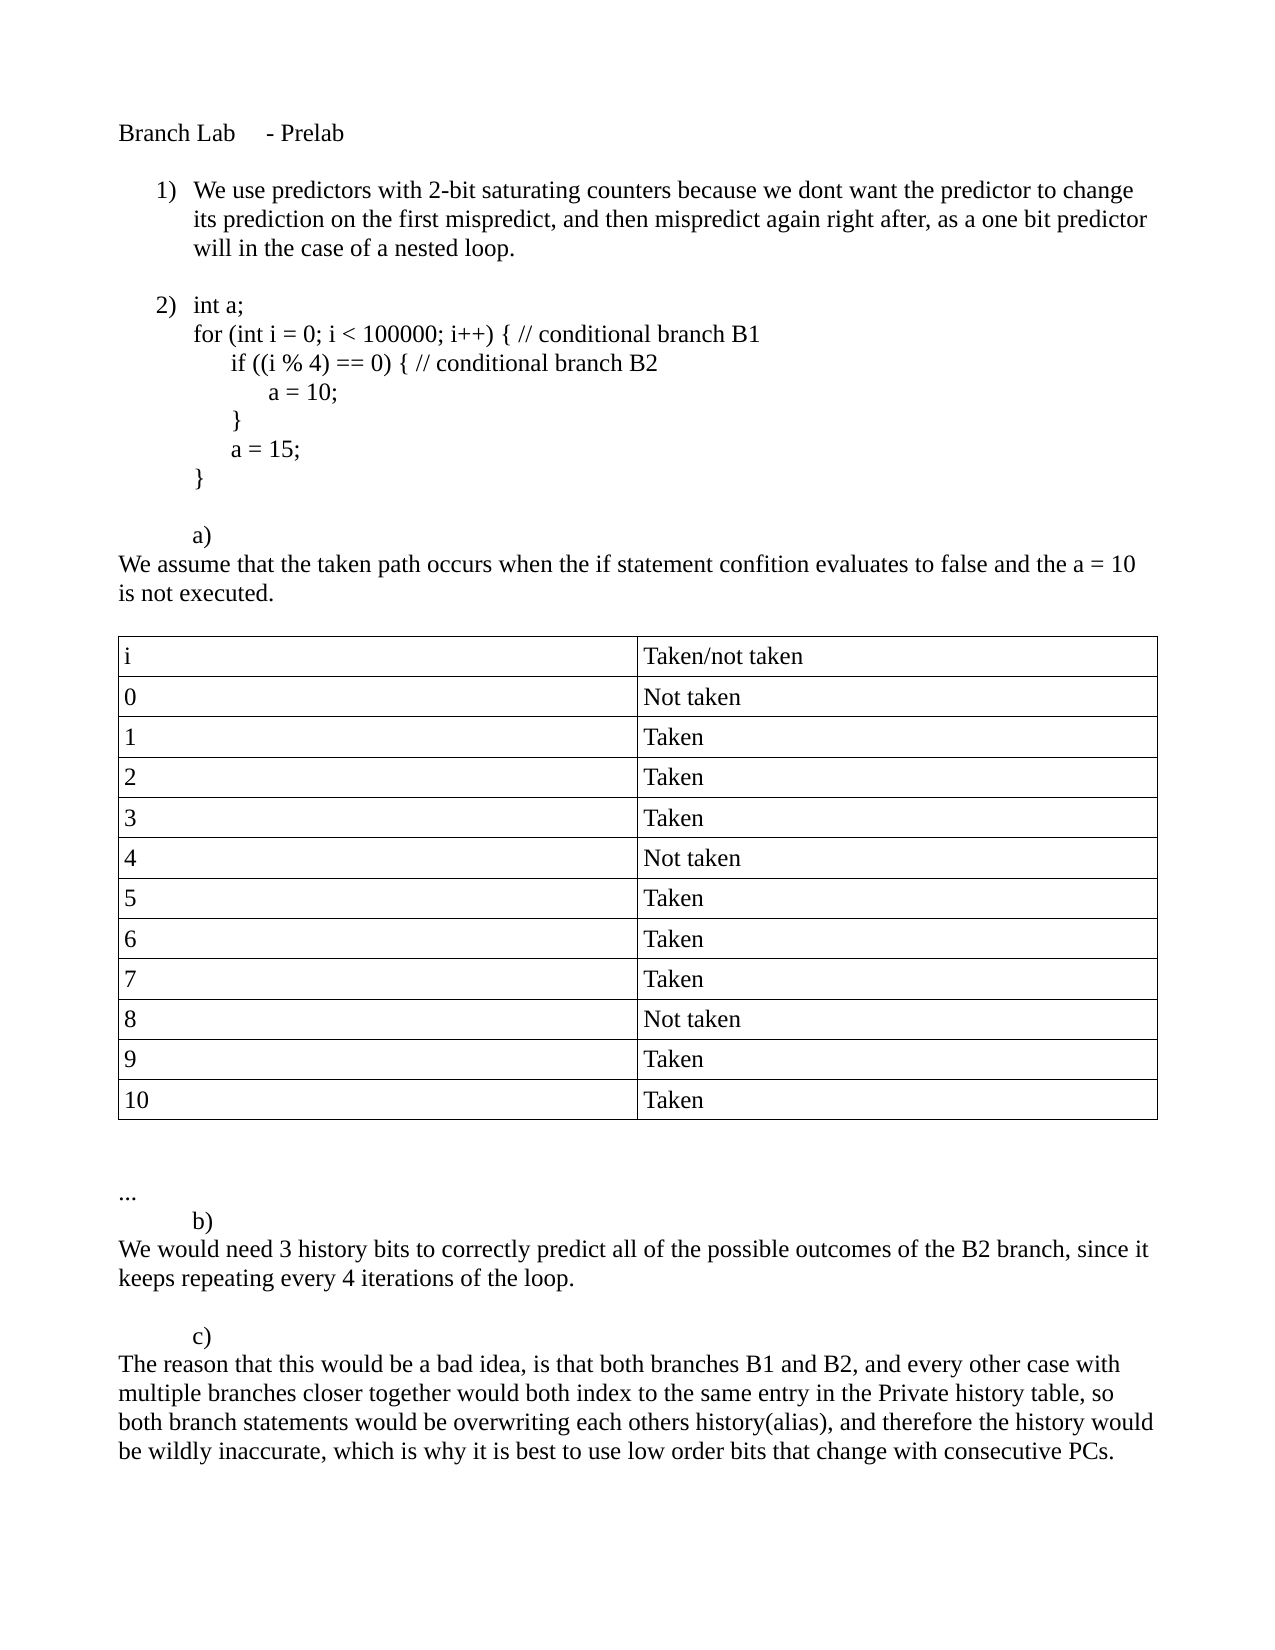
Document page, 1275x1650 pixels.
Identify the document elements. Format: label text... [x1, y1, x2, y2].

list We use predictors with 2-bit saturating counters because we dont want the predictor to change its prediction on the first mispredict, and then mispredict again right after, as a one bit predictor will in the case of a nested loop. [156, 176, 1157, 262]
list } [156, 463, 1157, 492]
table_cell Taken [638, 879, 1157, 918]
list a = 10; [231, 377, 1157, 406]
table_cell Not taken [638, 838, 1157, 877]
table_cell 6 [119, 919, 637, 958]
text ... [118, 1177, 1157, 1206]
table_cell Not taken [638, 1000, 1157, 1039]
table_cell 8 [119, 1000, 637, 1039]
text We assume that the taken path occurs when the if statement confition evaluates to false and the a = 10 is not executed. [118, 549, 1157, 607]
table_cell Taken [638, 758, 1157, 797]
text We would need 3 history bits to correctly predict all of the possible outcomes of the B2 branch, since it keeps repeating every 4 iterations of the loop. [118, 1234, 1157, 1292]
table_cell Taken [638, 959, 1157, 998]
table_cell Taken [638, 798, 1157, 837]
table_cell 10 [119, 1080, 637, 1119]
text Branch Lab - Prelab [118, 118, 1157, 147]
text c) [118, 1321, 1157, 1349]
list int a; [156, 291, 1157, 319]
table_cell 3 [119, 798, 637, 837]
table_cell 2 [119, 758, 637, 797]
text The reason that this would be a bad idea, is that both branches B1 and B2, and every other case with multiple branches closer together would both index to the same entry in the Private history table, so both branch statements would be overwriting each others history(alias), and therefore the history would be wildly inaccurate, which is why it is best to use low order bits that change with consecutive PCs. [118, 1349, 1157, 1464]
table_cell Taken [638, 1040, 1157, 1079]
table_cell 7 [119, 959, 637, 998]
table_cell Not taken [638, 677, 1157, 716]
table_cell 9 [119, 1040, 637, 1079]
table_header i [119, 637, 637, 676]
list a = 15; [193, 434, 1157, 463]
list } [193, 406, 1157, 434]
list if ((i % 4) == 0) { // conditional branch B2 [193, 348, 1157, 377]
list for (int i = 0; i < 100000; i++) { // conditional branch B1 [156, 319, 1157, 348]
table_cell Taken [638, 717, 1157, 757]
table_cell Taken [638, 919, 1157, 958]
table_cell 1 [119, 717, 637, 757]
table_cell 4 [119, 838, 637, 877]
table_cell 0 [119, 677, 637, 716]
table_header Taken/not taken [638, 637, 1157, 676]
table_cell Taken [638, 1080, 1157, 1119]
table_cell 5 [119, 879, 637, 918]
text b) [118, 1206, 1157, 1234]
text a) [118, 521, 1157, 549]
